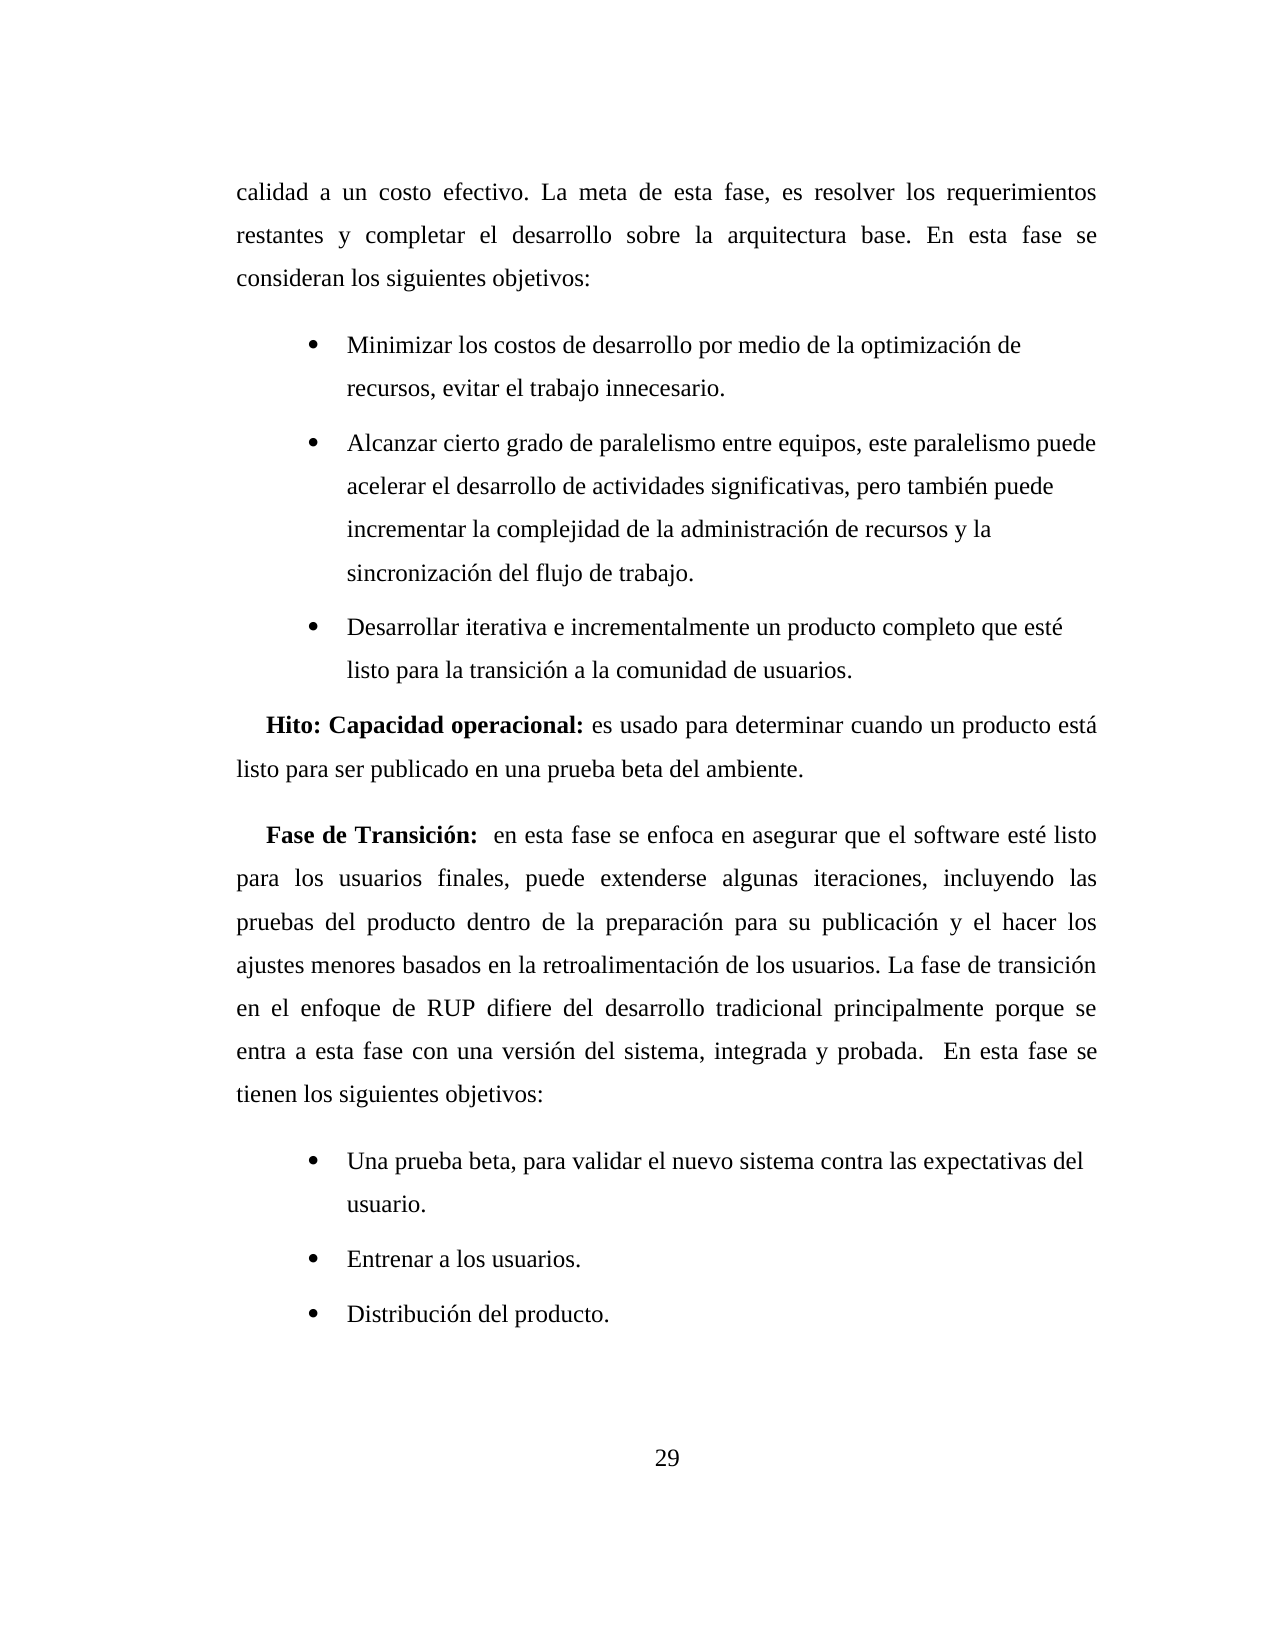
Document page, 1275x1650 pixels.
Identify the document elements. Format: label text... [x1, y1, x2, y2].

list Entrenar a los usuarios. [309, 1244, 1098, 1273]
text Hito: Capacidad operacional: es usado para determinar cuando un producto está listo para ser publicado en una prueba beta del ambiente. [236, 711, 1098, 782]
list Alcanzar cierto grado de paralelismo entre equipos, este paralelismo puede acelerar el desarrollo de actividades significativas, pero también puede incrementar la complejidad de la administración de recursos y la sincronización del flujo de trabajo. [309, 428, 1098, 586]
list Distribución del producto. [309, 1299, 1098, 1328]
list Minimizar los costos de desarrollo por medio de la optimización de recursos, evitar el trabajo innecesario. [309, 330, 1098, 402]
text Fase de Transición: en esta fase se enfoca en asegurar que el software esté listo para los usuarios finales, puede extenderse algunas iteraciones, incluyendo las pruebas del producto dentro de la preparación para su publicación y el hacer los ajustes menores basados en la retroalimentación de los usuarios. La fase de transición en el enfoque de RUP difiere del desarrollo tradicional principalmente porque se entra a esta fase con una versión del sistema, integrada y probada. En esta fase se tienen los siguientes objetivos: [236, 820, 1098, 1108]
list Desarrollar iterativa e incrementalmente un producto completo que esté listo para la transición a la comunidad de usuarios. [309, 612, 1098, 684]
list Una prueba beta, para validar el nuevo sistema contra las expectativas del usuario. [309, 1146, 1098, 1218]
text calidad a un costo efectivo. La meta de esta fase, es resolver los requerimientos restantes y completar el desarrollo sobre la arquitectura base. En esta fase se consideran los siguientes objetivos: [236, 177, 1098, 292]
